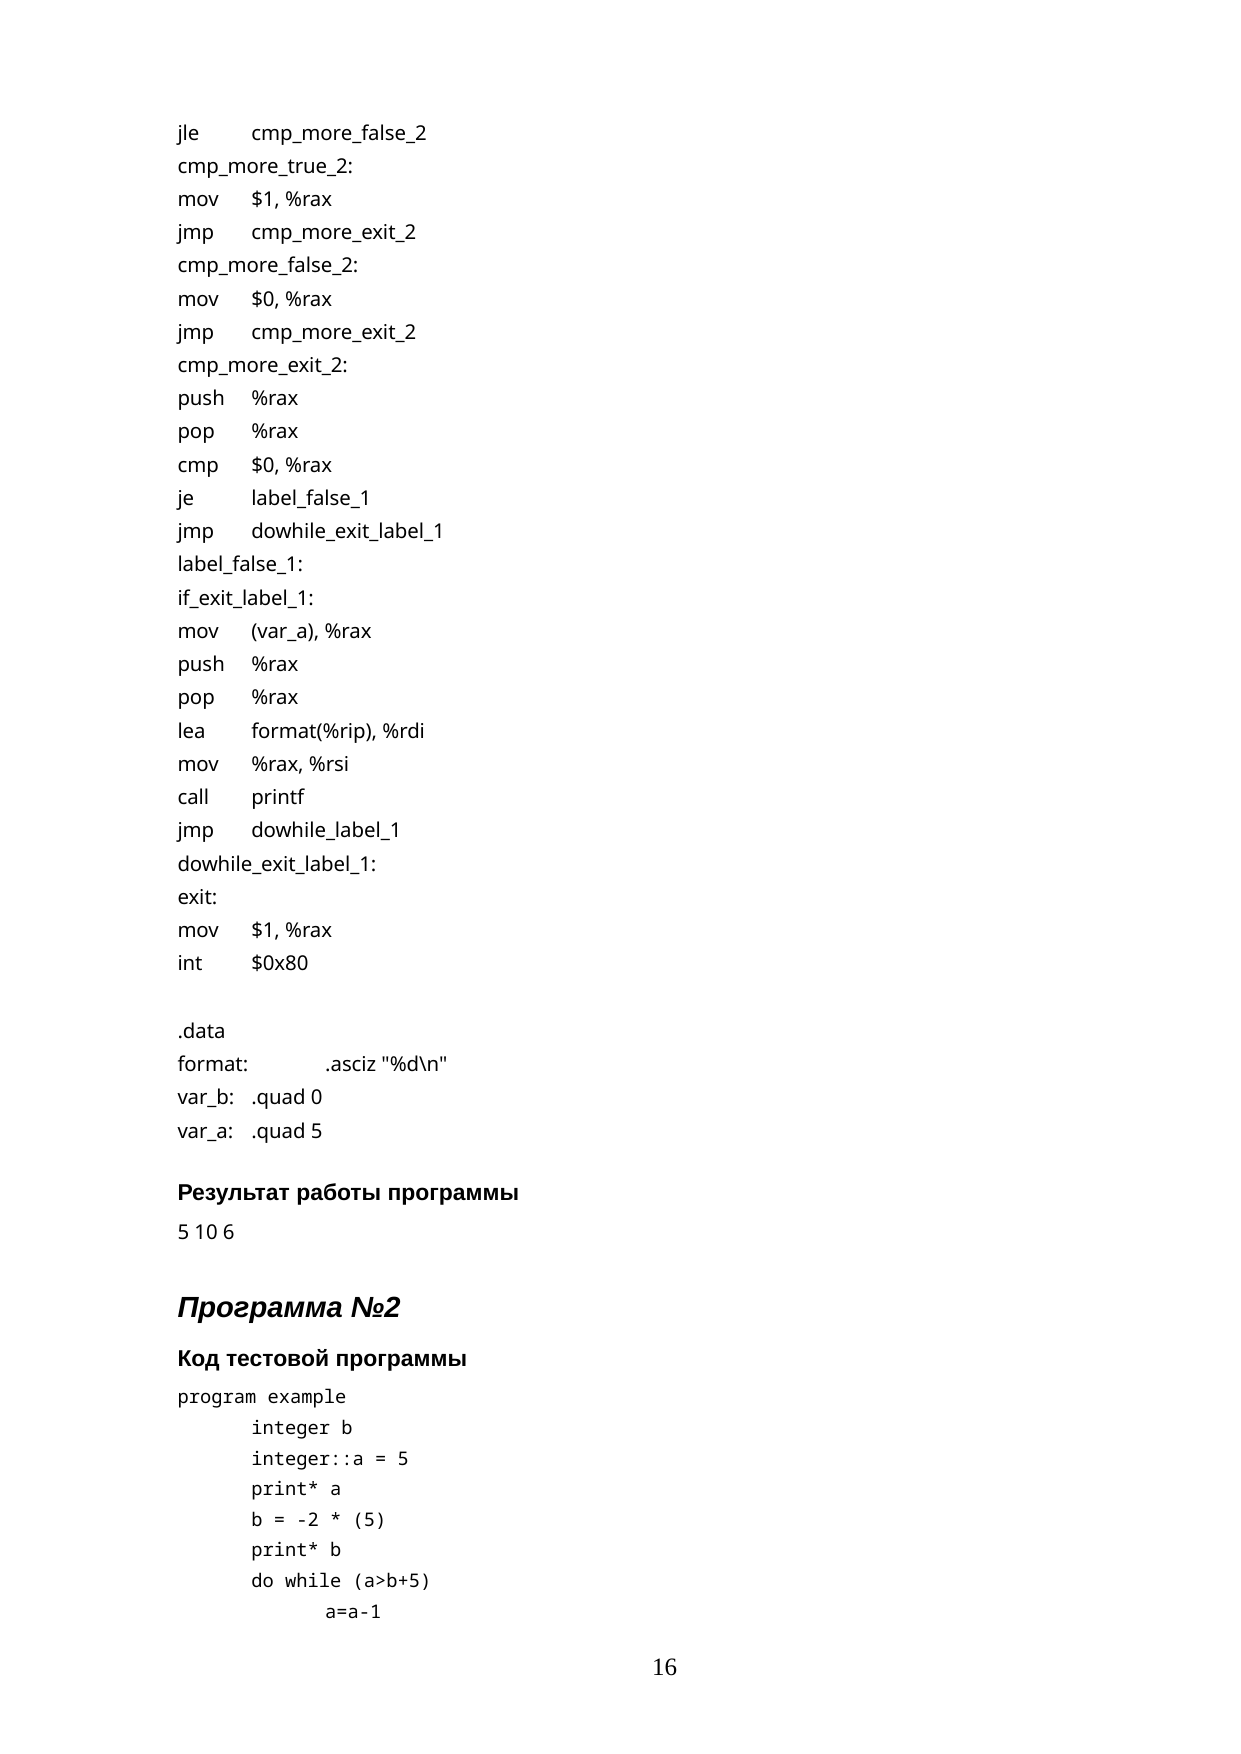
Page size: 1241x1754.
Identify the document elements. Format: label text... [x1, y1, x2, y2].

text program example integer b integer::a = 5 print* a b = -2 * (5) print* b do while (a>b+5) a=a-1 [177, 1383, 1152, 1623]
subtitle Код тестовой программы [177, 1345, 1152, 1371]
subtitle Программа №2 [177, 1290, 1152, 1324]
text 5 10 6 [177, 1217, 1152, 1245]
text jle cmp_more_false_2 cmp_more_true_2: mov $1, %rax jmp cmp_more_exit_2 cmp_more_false_2: mov $0, %rax jmp cmp_more_exit_2 cmp_more_exit_2: push %rax pop %rax cmp $0, %rax je label_false_1 jmp dowhile_exit_label_1 label_false_1: if_exit_label_1: mov (var_a), %rax push %rax pop %rax lea format(%rip), %rdi mov %rax, %rsi call printf jmp dowhile_label_1 dowhile_exit_label_1: exit: mov $1, %rax int $0x80 .data format: .asciz "%d\n" var_b: .quad 0 var_a: .quad 5 [177, 118, 1152, 1144]
subtitle Результат работы программы [177, 1179, 1152, 1205]
